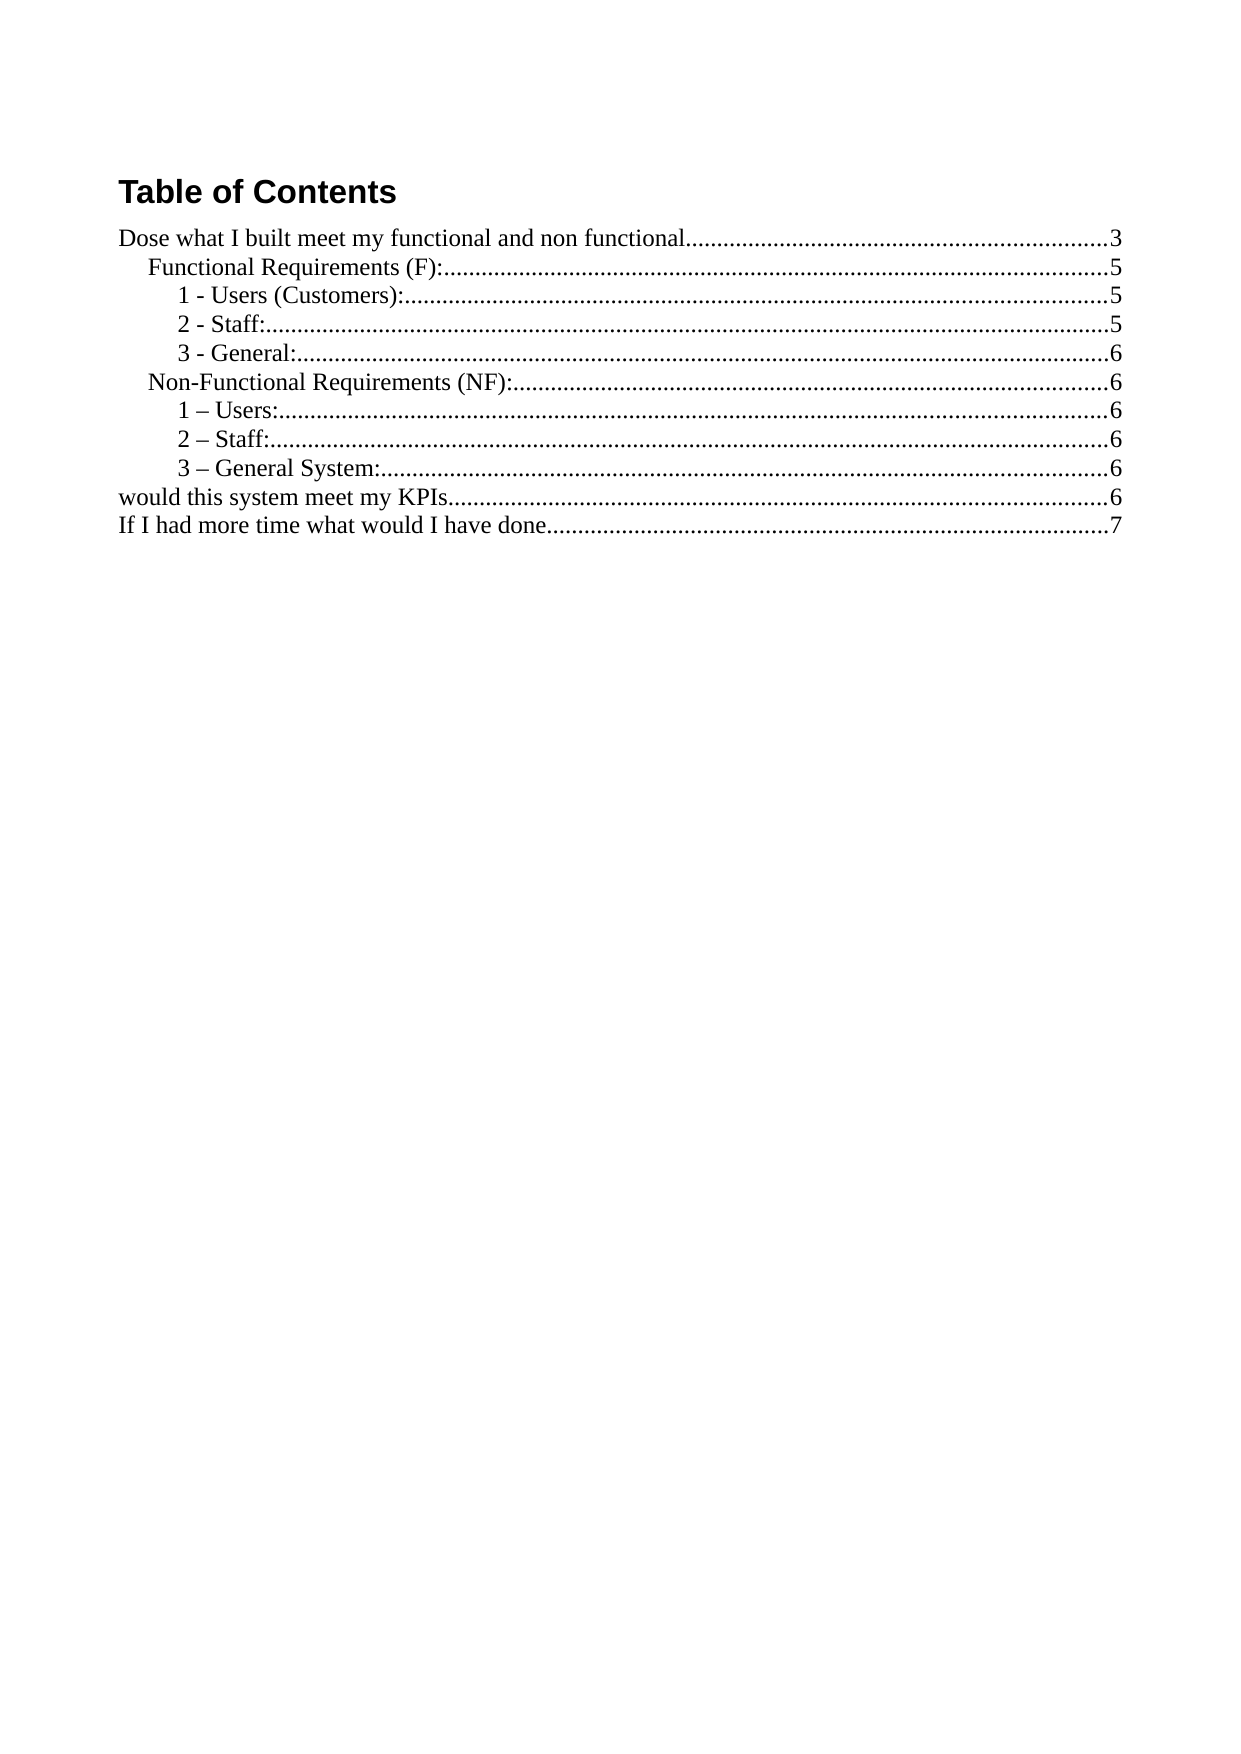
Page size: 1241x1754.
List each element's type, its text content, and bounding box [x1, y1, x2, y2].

text 3 – General System: 6 [177, 453, 1122, 482]
text 1 – Users: 6 [177, 395, 1122, 424]
subtitle Table of Contents [118, 172, 1122, 210]
text Functional Requirements (F): 5 [148, 252, 1122, 280]
text 1 - Users (Customers): 5 [177, 280, 1122, 309]
text If I had more time what would I have done 7 [118, 510, 1122, 539]
text 2 – Staff: 6 [177, 424, 1122, 453]
text 2 - Staff: 5 [177, 309, 1122, 338]
text Dose what I built meet my functional and non functional 3 [118, 223, 1122, 252]
text would this system meet my KPIs 6 [118, 482, 1122, 510]
text 3 - General: 6 [177, 338, 1122, 367]
text Non-Functional Requirements (NF): 6 [148, 367, 1122, 395]
